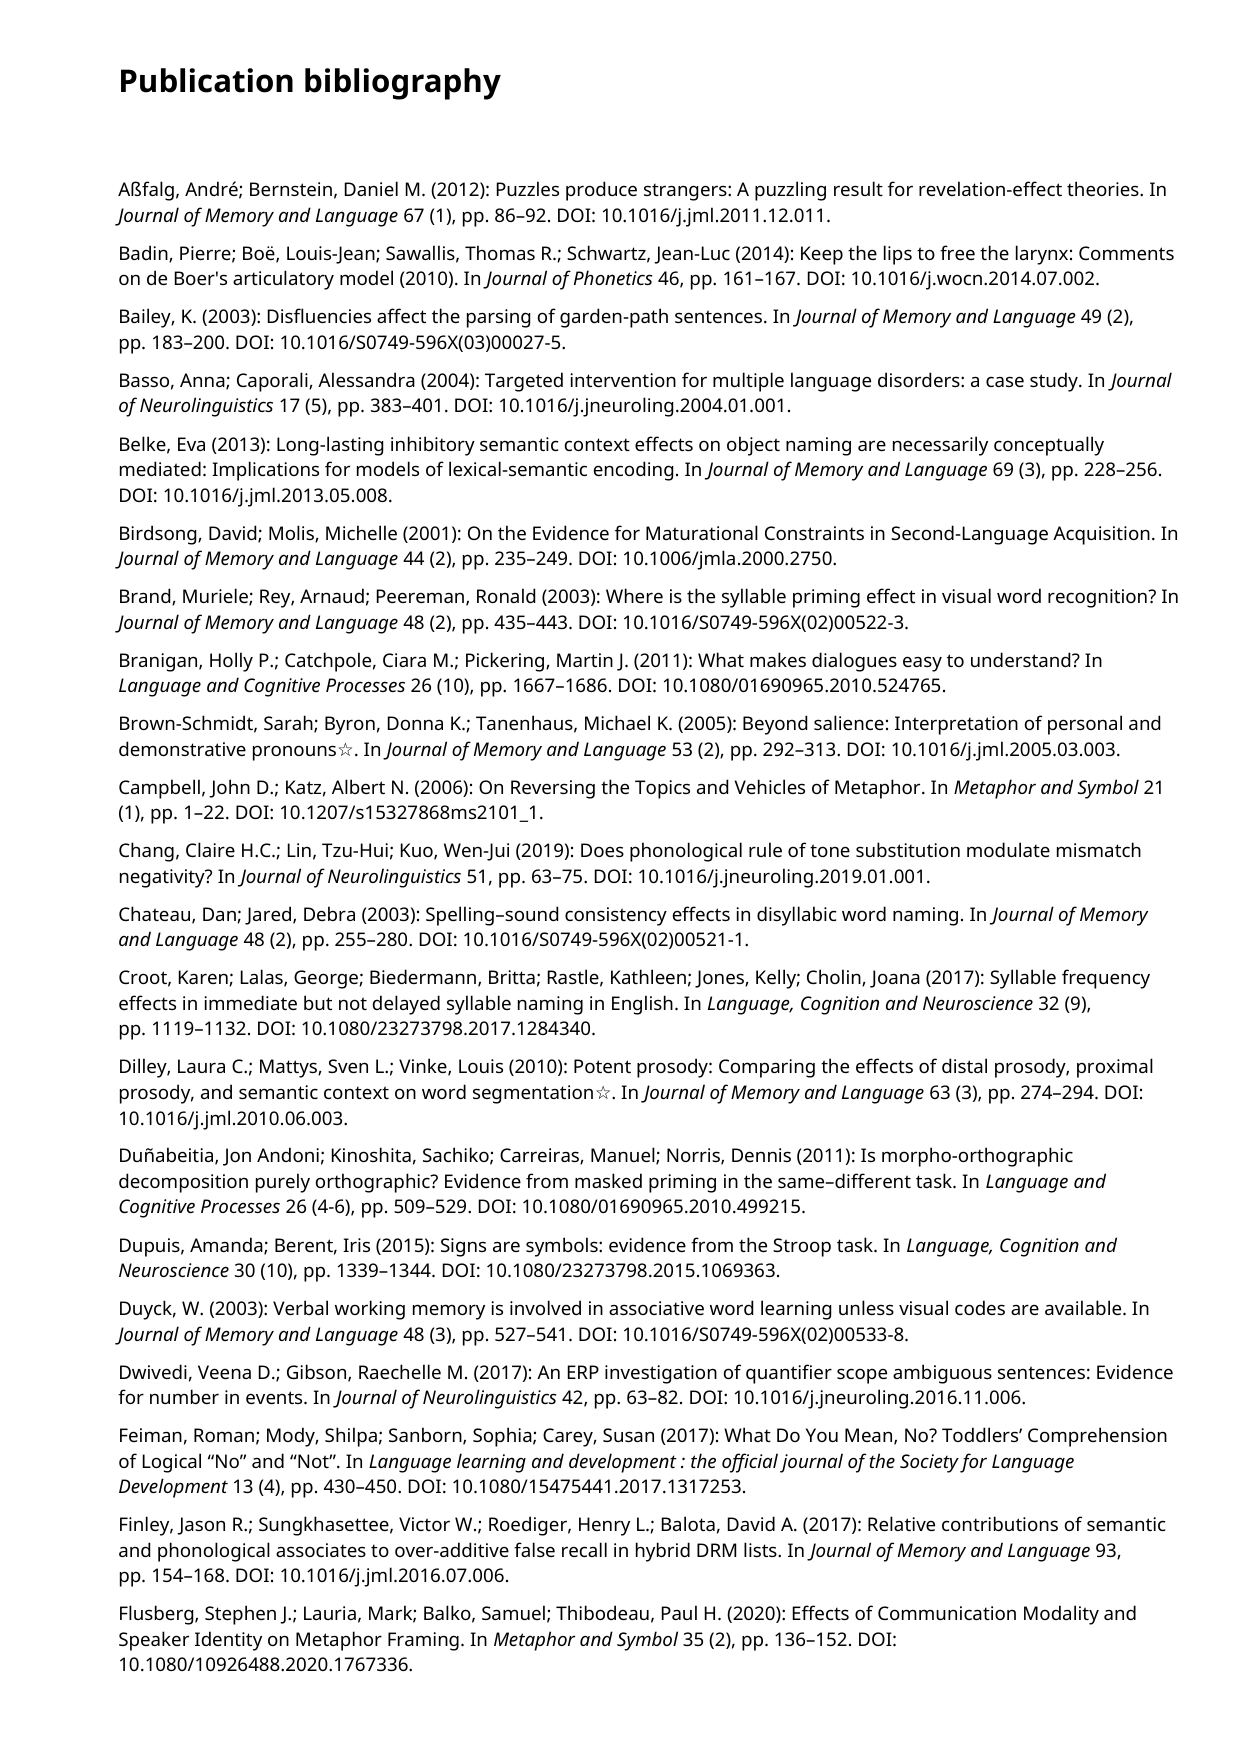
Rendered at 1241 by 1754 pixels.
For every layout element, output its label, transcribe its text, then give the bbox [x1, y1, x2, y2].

text Croot, Karen; Lalas, George; Biedermann, Britta; Rastle, Kathleen; Jones, Kelly; Cholin, Joana (2017): Syllable frequency effects in immediate but not delayed syllable naming in English. In Language, Cognition and Neuroscience 32 (9), pp. 1119–1132. DOI: 10.1080/23273798.2017.1284340. [118, 965, 1181, 1041]
text Basso, Anna; Caporali, Alessandra (2004): Targeted intervention for multiple language disorders: a case study. In Journal of Neurolinguistics 17 (5), pp. 383–401. DOI: 10.1016/j.jneuroling.2004.01.001. [118, 367, 1181, 418]
subtitle Publication bibliography [118, 59, 1181, 102]
text Dwivedi, Veena D.; Gibson, Raechelle M. (2017): An ERP investigation of quantifier scope ambiguous sentences: Evidence for number in events. In Journal of Neurolinguistics 42, pp. 63–82. DOI: 10.1016/j.jneuroling.2016.11.006. [118, 1359, 1181, 1410]
text Brand, Muriele; Rey, Arnaud; Peereman, Ronald (2003): Where is the syllable priming effect in visual word recognition? In Journal of Memory and Language 48 (2), pp. 435–443. DOI: 10.1016/S0749-596X(02)00522-3. [118, 583, 1181, 634]
text Dilley, Laura C.; Mattys, Sven L.; Vinke, Louis (2010): Potent prosody: Comparing the effects of distal prosody, proximal prosody, and semantic context on word segmentation☆. In Journal of Memory and Language 63 (3), pp. 274–294. DOI: 10.1016/j.jml.2010.06.003. [118, 1054, 1181, 1130]
text Campbell, John D.; Katz, Albert N. (2006): On Reversing the Topics and Vehicles of Metaphor. In Metaphor and Symbol 21 (1), pp. 1–22. DOI: 10.1207/s15327868ms2101_1. [118, 774, 1181, 825]
text Belke, Eva (2013): Long-lasting inhibitory semantic context effects on object naming are necessarily conceptually mediated: Implications for models of lexical-semantic encoding. In Journal of Memory and Language 69 (3), pp. 228–256. DOI: 10.1016/j.jml.2013.05.008. [118, 431, 1181, 507]
text Brown-Schmidt, Sarah; Byron, Donna K.; Tanenhaus, Michael K. (2005): Beyond salience: Interpretation of personal and demonstrative pronouns☆. In Journal of Memory and Language 53 (2), pp. 292–313. DOI: 10.1016/j.jml.2005.03.003. [118, 711, 1181, 762]
text Birdsong, David; Molis, Michelle (2001): On the Evidence for Maturational Constraints in Second-Language Acquisition. In Journal of Memory and Language 44 (2), pp. 235–249. DOI: 10.1006/jmla.2000.2750. [118, 520, 1181, 571]
text Branigan, Holly P.; Catchpole, Ciara M.; Pickering, Martin J. (2011): What makes dialogues easy to understand? In Language and Cognitive Processes 26 (10), pp. 1667–1686. DOI: 10.1080/01690965.2010.524765. [118, 647, 1181, 698]
text Aßfalg, André; Bernstein, Daniel M. (2012): Puzzles produce strangers: A puzzling result for revelation-effect theories. In Journal of Memory and Language 67 (1), pp. 86–92. DOI: 10.1016/j.jml.2011.12.011. [118, 177, 1181, 228]
text Bailey, K. (2003): Disfluencies affect the parsing of garden-path sentences. In Journal of Memory and Language 49 (2), pp. 183–200. DOI: 10.1016/S0749-596X(03)00027-5. [118, 304, 1181, 355]
text Duñabeitia, Jon Andoni; Kinoshita, Sachiko; Carreiras, Manuel; Norris, Dennis (2011): Is morpho-orthographic decomposition purely orthographic? Evidence from masked priming in the same–different task. In Language and Cognitive Processes 26 (4-6), pp. 509–529. DOI: 10.1080/01690965.2010.499215. [118, 1143, 1181, 1219]
text Finley, Jason R.; Sungkhasettee, Victor W.; Roediger, Henry L.; Balota, David A. (2017): Relative contributions of semantic and phonological associates to over-additive false recall in hybrid DRM lists. In Journal of Memory and Language 93, pp. 154–168. DOI: 10.1016/j.jml.2016.07.006. [118, 1512, 1181, 1588]
text Flusberg, Stephen J.; Lauria, Mark; Balko, Samuel; Thibodeau, Paul H. (2020): Effects of Communication Modality and Speaker Identity on Metaphor Framing. In Metaphor and Symbol 35 (2), pp. 136–152. DOI: 10.1080/10926488.2020.1767336. [118, 1601, 1181, 1677]
text Dupuis, Amanda; Berent, Iris (2015): Signs are symbols: evidence from the Stroop task. In Language, Cognition and Neuroscience 30 (10), pp. 1339–1344. DOI: 10.1080/23273798.2015.1069363. [118, 1232, 1181, 1283]
text Duyck, W. (2003): Verbal working memory is involved in associative word learning unless visual codes are available. In Journal of Memory and Language 48 (3), pp. 527–541. DOI: 10.1016/S0749-596X(02)00533-8. [118, 1295, 1181, 1346]
text Badin, Pierre; Boë, Louis-Jean; Sawallis, Thomas R.; Schwartz, Jean-Luc (2014): Keep the lips to free the larynx: Comments on de Boer's articulatory model (2010). In Journal of Phonetics 46, pp. 161–167. DOI: 10.1016/j.wocn.2014.07.002. [118, 240, 1181, 291]
text Chateau, Dan; Jared, Debra (2003): Spelling–sound consistency effects in disyllabic word naming. In Journal of Memory and Language 48 (2), pp. 255–280. DOI: 10.1016/S0749-596X(02)00521-1. [118, 901, 1181, 952]
text Chang, Claire H.C.; Lin, Tzu-Hui; Kuo, Wen-Jui (2019): Does phonological rule of tone substitution modulate mismatch negativity? In Journal of Neurolinguistics 51, pp. 63–75. DOI: 10.1016/j.jneuroling.2019.01.001. [118, 838, 1181, 889]
text Feiman, Roman; Mody, Shilpa; Sanborn, Sophia; Carey, Susan (2017): What Do You Mean, No? Toddlers’ Comprehension of Logical “No” and “Not”. In Language learning and development : the official journal of the Society for Language Development 13 (4), pp. 430–450. DOI: 10.1080/15475441.2017.1317253. [118, 1422, 1181, 1499]
